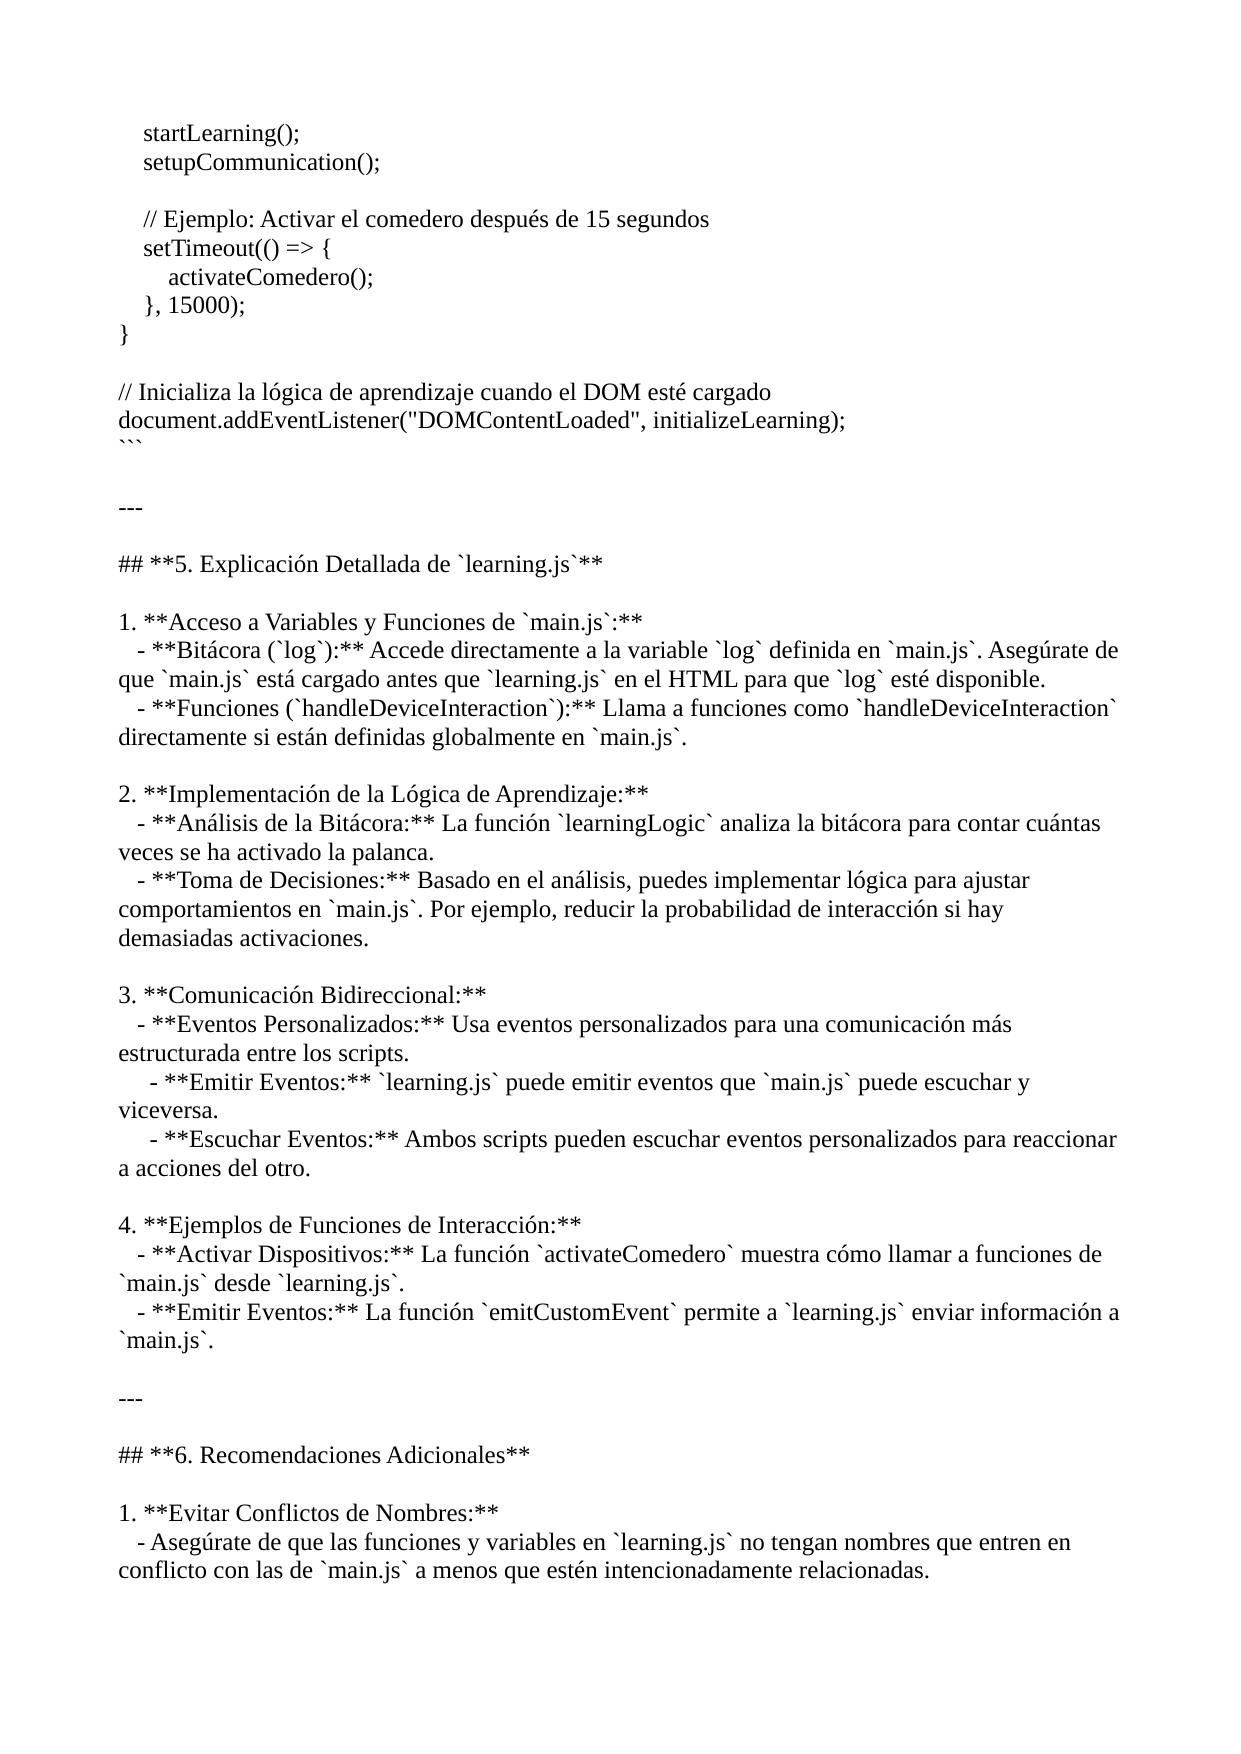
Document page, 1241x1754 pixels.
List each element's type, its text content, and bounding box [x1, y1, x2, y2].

text ``` [118, 434, 1122, 463]
text // Inicializa la lógica de aprendizaje cuando el DOM esté cargado [118, 377, 1122, 406]
text - **Escuchar Eventos:** Ambos scripts pueden escuchar eventos personalizados para reaccionar a acciones del otro. [118, 1124, 1122, 1182]
text document.addEventListener("DOMContentLoaded", initializeLearning); [118, 406, 1122, 434]
text --- [118, 492, 1122, 521]
text // Ejemplo: Activar el comedero después de 15 segundos [118, 204, 1122, 233]
text } [118, 319, 1122, 348]
text ## **5. Explicación Detallada de `learning.js`** [118, 549, 1122, 578]
text - **Funciones (`handleDeviceInteraction`):** Llama a funciones como `handleDeviceInteraction` directamente si están definidas globalmente en `main.js`. [118, 693, 1122, 751]
text setupCommunication(); [118, 147, 1122, 176]
text 4. **Ejemplos de Funciones de Interacción:** [118, 1211, 1122, 1239]
text 3. **Comunicación Bidireccional:** [118, 981, 1122, 1009]
text - Asegúrate de que las funciones y variables en `learning.js` no tengan nombres que entren en conflicto con las de `main.js` a menos que estén intencionadamente relacionadas. [118, 1527, 1122, 1584]
text setTimeout(() => { [118, 233, 1122, 262]
text - **Activar Dispositivos:** La función `activateComedero` muestra cómo llamar a funciones de `main.js` desde `learning.js`. [118, 1239, 1122, 1297]
text }, 15000); [118, 291, 1122, 319]
text - **Toma de Decisiones:** Basado en el análisis, puedes implementar lógica para ajustar comportamientos en `main.js`. Por ejemplo, reducir la probabilidad de interacción si hay demasiadas activaciones. [118, 866, 1122, 952]
text - **Eventos Personalizados:** Usa eventos personalizados para una comunicación más estructurada entre los scripts. [118, 1009, 1122, 1067]
text activateComedero(); [118, 262, 1122, 291]
text - **Bitácora (`log`):** Accede directamente a la variable `log` definida en `main.js`. Asegúrate de que `main.js` está cargado antes que `learning.js` en el HTML para que `log` esté disponible. [118, 636, 1122, 693]
text 1. **Acceso a Variables y Funciones de `main.js`:** [118, 607, 1122, 636]
text --- [118, 1383, 1122, 1412]
text 1. **Evitar Conflictos de Nombres:** [118, 1498, 1122, 1527]
text startLearning(); [118, 118, 1122, 147]
text - **Emitir Eventos:** La función `emitCustomEvent` permite a `learning.js` enviar información a `main.js`. [118, 1297, 1122, 1354]
text - **Análisis de la Bitácora:** La función `learningLogic` analiza la bitácora para contar cuántas veces se ha activado la palanca. [118, 808, 1122, 866]
text - **Emitir Eventos:** `learning.js` puede emitir eventos que `main.js` puede escuchar y viceversa. [118, 1067, 1122, 1124]
text 2. **Implementación de la Lógica de Aprendizaje:** [118, 779, 1122, 808]
text ## **6. Recomendaciones Adicionales** [118, 1441, 1122, 1469]
